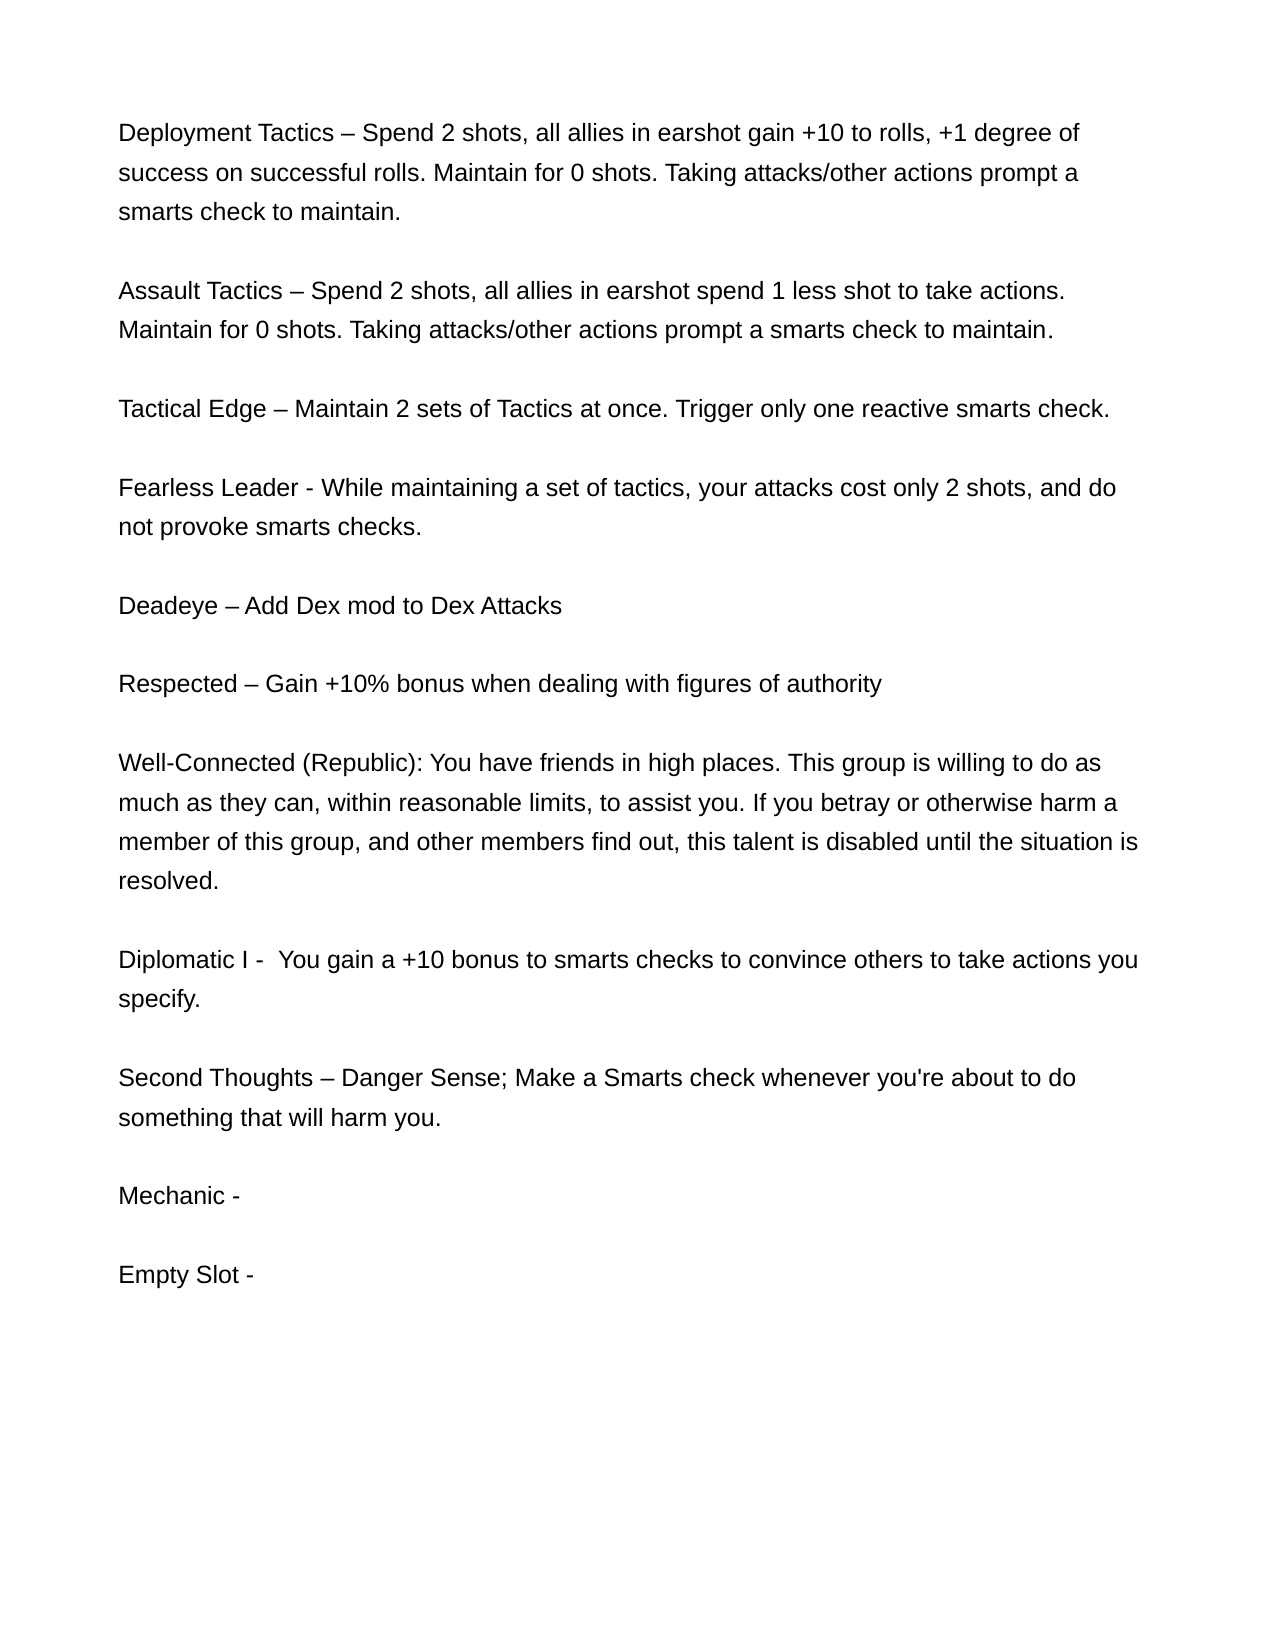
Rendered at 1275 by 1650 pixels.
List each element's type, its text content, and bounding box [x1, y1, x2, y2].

text Well-Connected (Republic): You have friends in high places. This group is willing to do as much as they can, within reasonable limits, to assist you. If you betray or otherwise harm a member of this group, and other members find out, this talent is disabled until the situation is resolved. [118, 748, 1157, 895]
text Deadeye – Add Dex mod to Dex Attacks [118, 591, 1157, 619]
text Respected – Gain +10% bonus when dealing with figures of authority [118, 669, 1157, 698]
text Mechanic - [118, 1181, 1157, 1210]
text Fearless Leader - While maintaining a set of tactics, your attacks cost only 2 shots, and do not provoke smarts checks. [118, 473, 1157, 541]
text Assault Tactics – Spend 2 shots, all allies in earshot spend 1 less shot to take actions. Maintain for 0 shots. Taking attacks/other actions prompt a smarts check to maintain. [118, 276, 1157, 344]
text Deployment Tactics – Spend 2 shots, all allies in earshot gain +10 to rolls, +1 degree of success on successful rolls. Maintain for 0 shots. Taking attacks/other actions prompt a smarts check to maintain. [118, 118, 1157, 226]
text Tactical Edge – Maintain 2 sets of Tactics at once. Trigger only one reactive smarts check. [118, 394, 1157, 423]
text Diplomatic I - You gain a +10 bonus to smarts checks to convince others to take actions you specify. [118, 945, 1157, 1013]
text Empty Slot - [118, 1260, 1157, 1289]
text Second Thoughts – Danger Sense; Make a Smarts check whenever you're about to do something that will harm you. [118, 1063, 1157, 1131]
